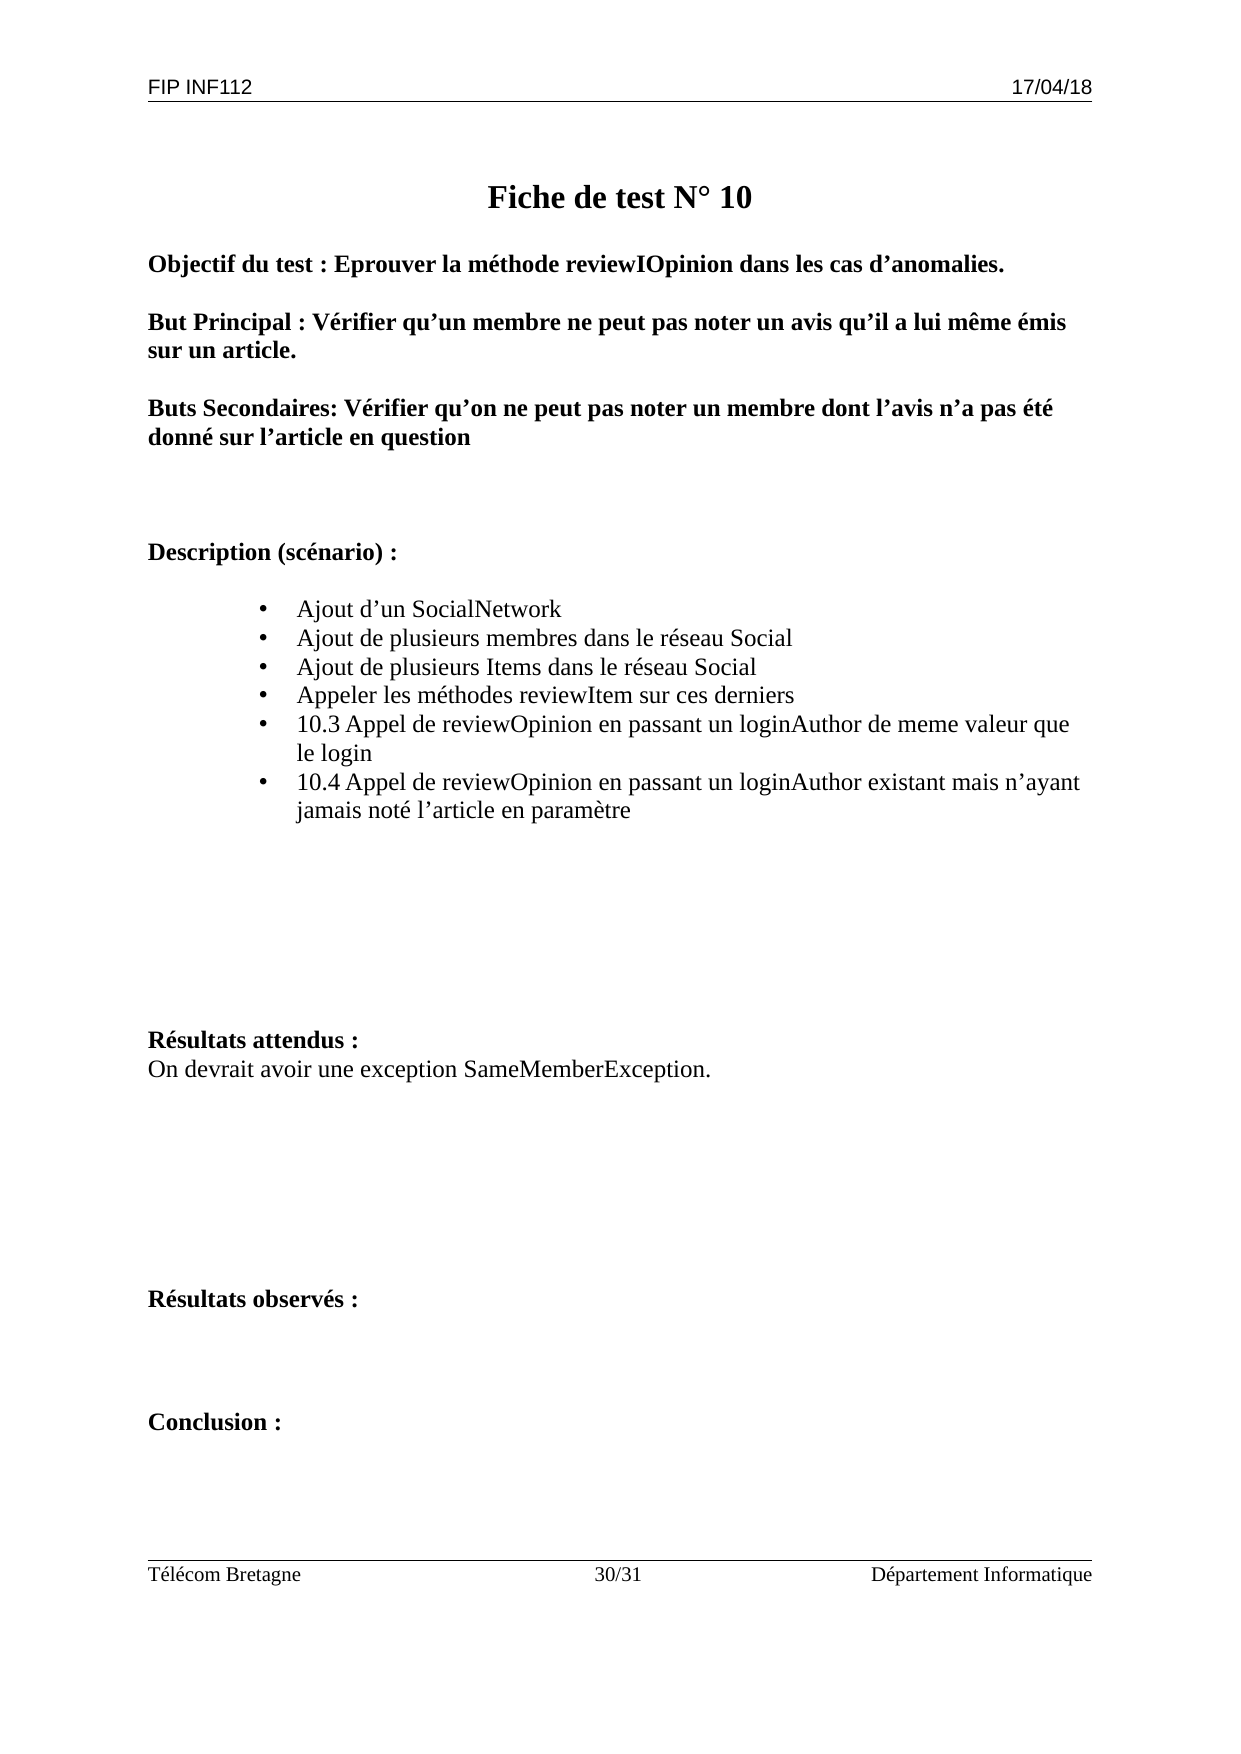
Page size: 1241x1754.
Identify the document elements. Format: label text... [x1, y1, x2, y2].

text Objectif du test : Eprouver la méthode reviewIOpinion dans les cas d’anomalies. [148, 249, 1092, 278]
list Ajout de plusieurs membres dans le réseau Social [259, 623, 1092, 652]
text Buts Secondaires: Vérifier qu’on ne peut pas noter un membre dont l’avis n’a pas été donné sur l’article en question [148, 393, 1092, 450]
list 10.3 Appel de reviewOpinion en passant un loginAuthor de meme valeur que le login [259, 709, 1092, 767]
list Appeler les méthodes reviewItem sur ces derniers [259, 680, 1092, 709]
text Description (scénario) : [148, 537, 1092, 565]
text On devrait avoir une exception SameMemberException. [148, 1054, 1092, 1083]
list Ajout d’un SocialNetwork [259, 594, 1092, 623]
subtitle Conclusion : [148, 1407, 1092, 1436]
text Résultats observés : [148, 1284, 1092, 1313]
text But Principal : Vérifier qu’un membre ne peut pas noter un avis qu’il a lui même émis sur un article. [148, 307, 1092, 364]
list Ajout de plusieurs Items dans le réseau Social [259, 652, 1092, 680]
title Fiche de test N° 10 [148, 177, 1092, 216]
list 10.4 Appel de reviewOpinion en passant un loginAuthor existant mais n’ayant jamais noté l’article en paramètre [259, 767, 1092, 824]
text Résultats attendus : [148, 1025, 1092, 1054]
